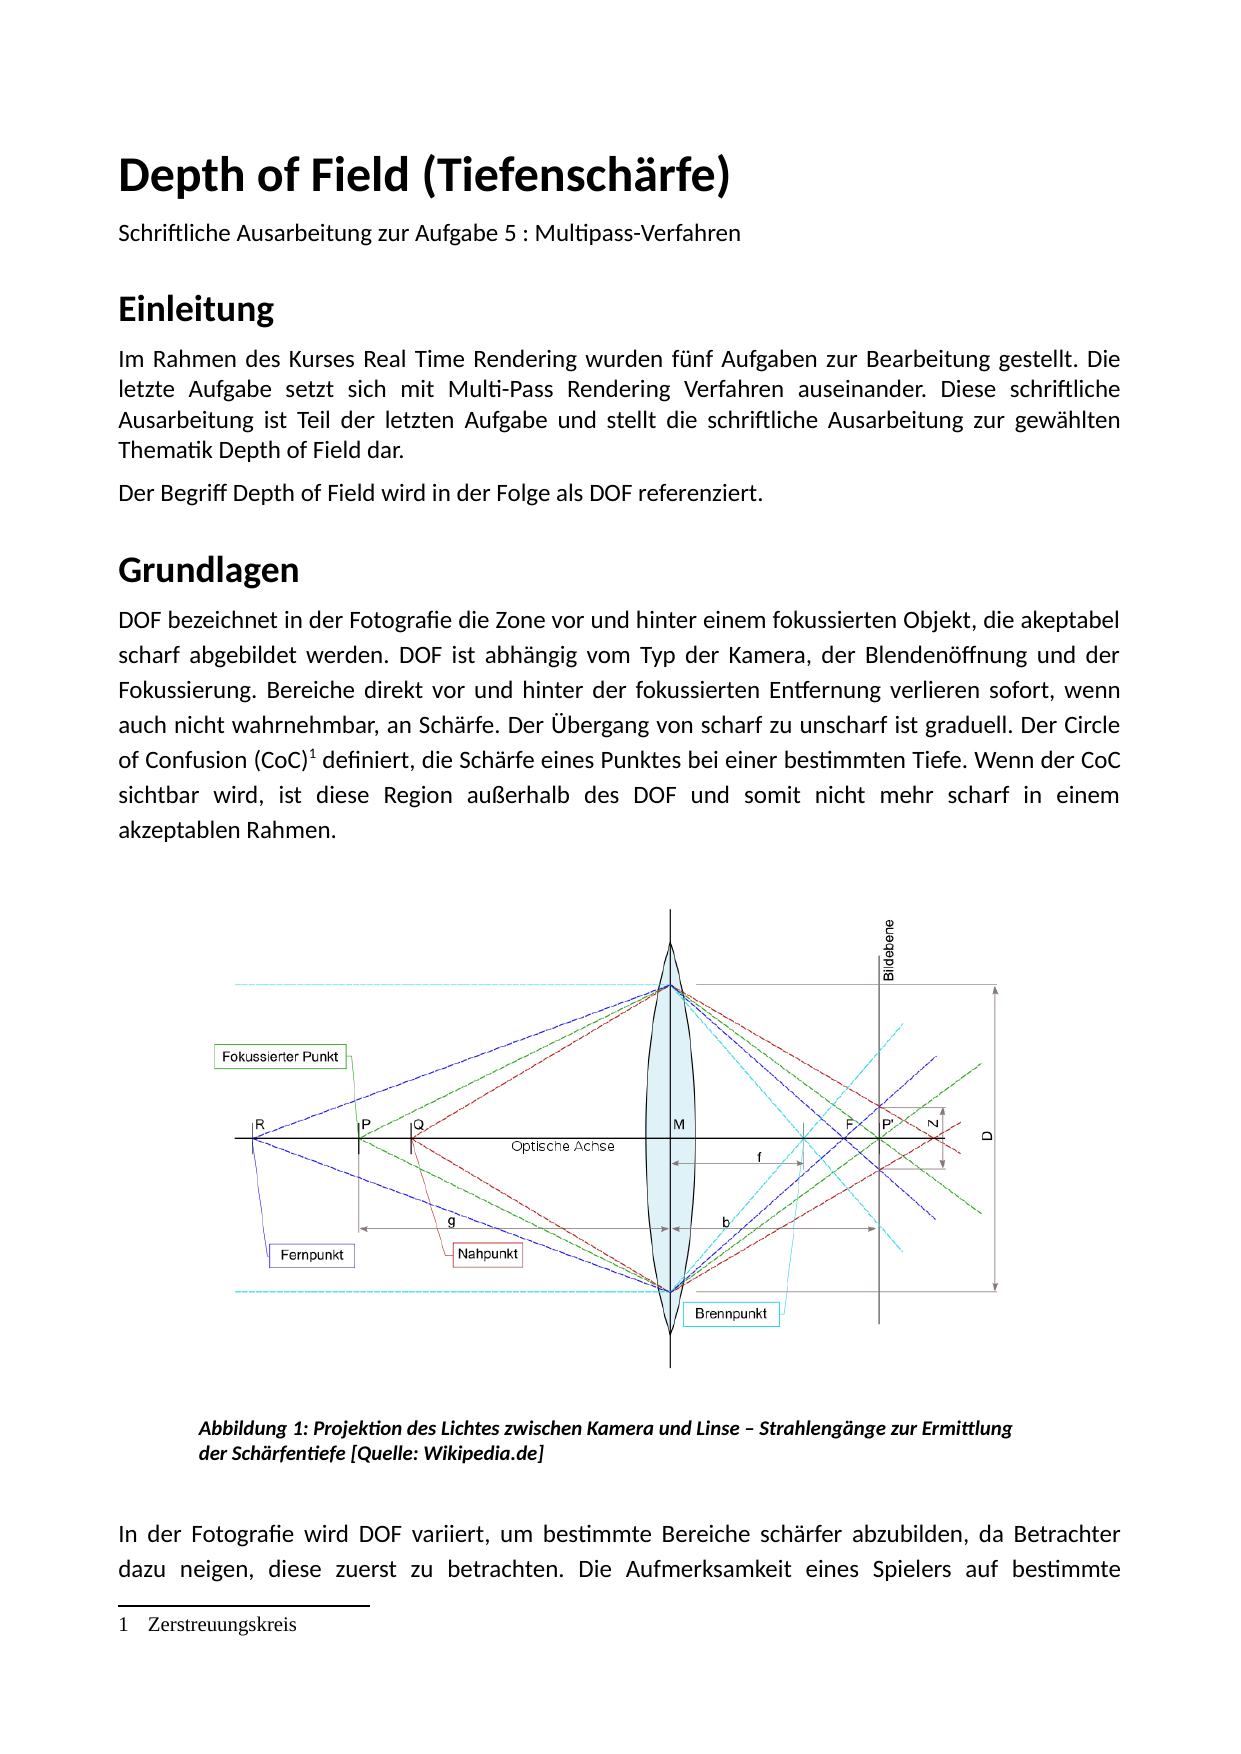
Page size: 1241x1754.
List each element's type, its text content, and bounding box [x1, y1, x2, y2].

text Im Rahmen des Kurses Real Time Rendering wurden fünf Aufgaben zur Bearbeitung gestellt. Die letzte Aufgabe setzt sich mit Multi-Pass Rendering Verfahren auseinander. Diese schriftliche Ausarbeitung ist Teil der letzten Aufgabe und stellt die schriftliche Ausarbeitung zur gewählten Thematik Depth of Field dar. [118, 343, 1122, 465]
text Schriftliche Ausarbeitung zur Aufgabe 5 : Multipass-Verfahren [118, 217, 1122, 247]
text DOF bezeichnet in der Fotografie die Zone vor und hinter einem fokussierten Objekt, die akeptabel scharf abgebildet werden. DOF ist abhängig vom Typ der Kamera, der Blendenöffnung und der Fokussierung. Bereiche direkt vor und hinter der fokussierten Entfernung verlieren sofort, wenn auch nicht wahrnehmbar, an Schärfe. Der Übergang von scharf zu unscharf ist graduell. Der Circle of Confusion (CoC) definiert, die Schärfe eines Punktes bei einer bestimmten Tiefe. Wenn der CoC sichtbar wird, ist diese Region außerhalb des DOF und somit nicht mehr scharf in einem akzeptablen Rahmen. [118, 604, 1122, 844]
subtitle Depth of Field (Tiefenschärfe) [118, 143, 1122, 204]
subtitle Grundlagen [118, 546, 1122, 591]
text Zerstreuungskreis [118, 1612, 1122, 1636]
text In der Fotografie wird DOF variiert, um bestimmte Bereiche schärfer abzubilden, da Betrachter dazu neigen, diese zuerst zu betrachten. Die Aufmerksamkeit eines Spielers auf bestimmte [118, 1518, 1122, 1583]
text Der Begriff Depth of Field wird in der Folge als DOF referenziert. [118, 478, 1122, 508]
subtitle Einleitung [118, 285, 1122, 331]
text Abbildung 1: Projektion des Lichtes zwischen Kamera und Linse – Strahlengänge zur Ermittlung der Schärfentiefe [Quelle: Wikipedia.de] [198, 1415, 1042, 1466]
picture [198, 866, 1042, 1415]
